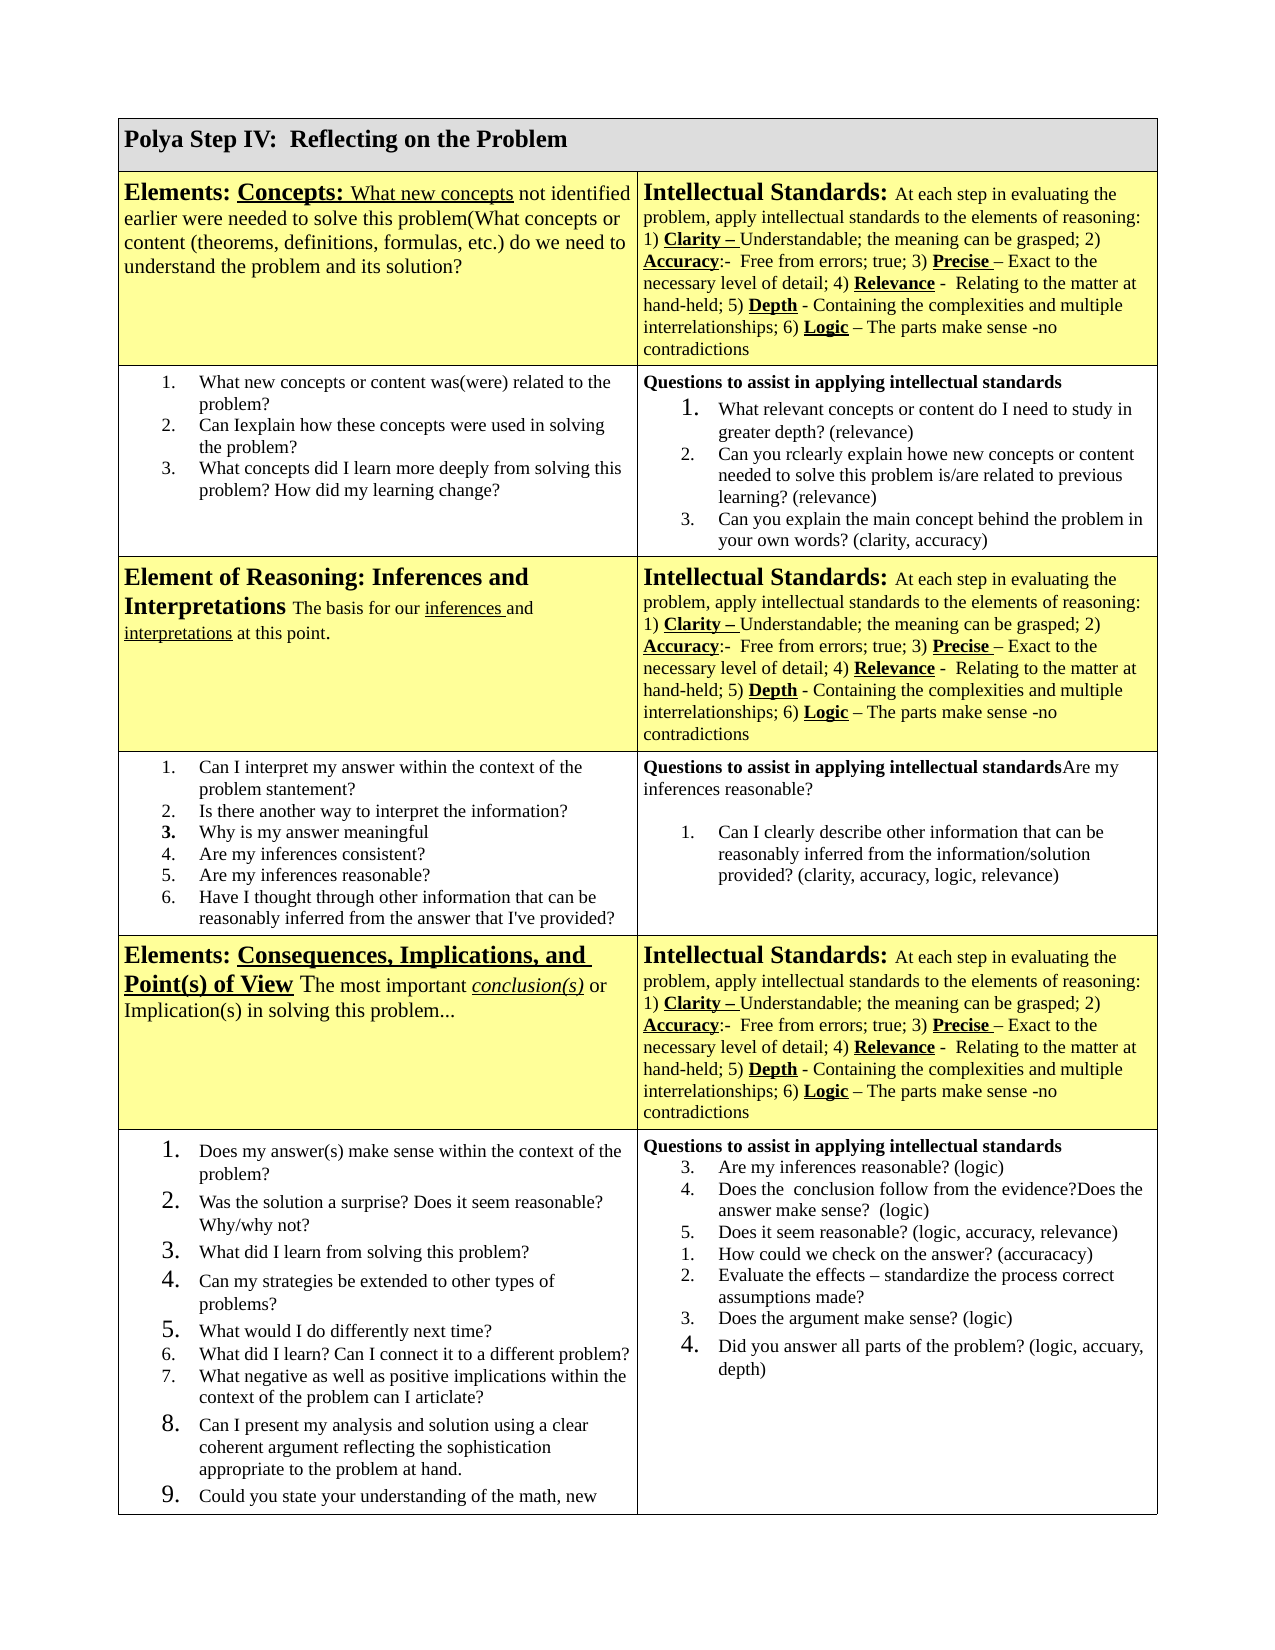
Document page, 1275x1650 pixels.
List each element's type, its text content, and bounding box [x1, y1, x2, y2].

table_cell Elements: Consequences, Implications, and Point(s) of View The most important conclusion(s) or Implication(s) in solving this problem... [119, 936, 637, 1129]
table_cell Does my answer(s) make sense within the context of the problem? Was the solution a surprise? Does it seem reasonable? Why/why not? What did I learn from solving this problem? Can my strategies be extended to other types of problems? What would I do differently next time? What did I learn? Can I connect it to a different problem? What negative as well as positive implications within the context of the problem can I articlate? Can I present my analysis and solution using a clear coherent argument reflecting the sophistication appropriate to the problem at hand. Could you state your understanding of the math, new math terms, ideas, or processes in my reasoning? Did the plan work? Discuss the process to understand important contributors Can I remember what I did? (write out strategies and check against actual documentation of work). What new connections between content did Iou learn from solving the problem?Can I and different strategies that I would consider using for a similar problem? Can I make up a similar problem and solve the problem with the same or similar problem solving strategies Can I explain special features used (e.g. pictures – show how features may influence approach)? Cand I verify conclusion in different ways – different pathway? Can I make well-reasoned conclusions and solutions – testing them against relevant criteria and standards What were the benefits in solving the problem (technical, social, environments, ethical)? Can you interpret your work in a practical or meaningful way? [119, 1130, 637, 1514]
table_cell Intellectual Standards: At each step in evaluating the problem, apply intellectual standards to the elements of reasoning: 1) Clarity – Understandable; the meaning can be grasped; 2) Accuracy:- Free from errors; true; 3) Precise – Exact to the necessary level of detail; 4) Relevance - Relating to the matter at hand-held; 5) Depth - Containing the complexities and multiple interrelationships; 6) Logic – The parts make sense -no contradictions [638, 172, 1157, 365]
table_header Polya Step IV: Reflecting on the Problem [119, 119, 1157, 171]
table_cell Elements: Concepts: What new concepts not identified earlier were needed to solve this problem(What concepts or content (theorems, definitions, formulas, etc.) do we need to understand the problem and its solution? [119, 172, 637, 365]
table_cell Questions to assist in applying intellectual standardsAre my inferences reasonable? Can I clearly describe other information that can be reasonably inferred from the information/solution provided? (clarity, accuracy, logic, relevance) [638, 752, 1157, 934]
table_cell What new concepts or content was(were) related to the problem? Can Iexplain how these concepts were used in solving the problem? What concepts did I learn more deeply from solving this problem? How did my learning change? [119, 366, 637, 556]
table_cell Element of Reasoning: Inferences and Interpretations The basis for our inferences and interpretations at this point. [119, 557, 637, 751]
table_cell Questions to assist in applying intellectual standards What relevant concepts or content do I need to study in greater depth? (relevance) Can you rclearly explain howe new concepts or content needed to solve this problem is/are related to previous learning? (relevance) Can you explain the main concept behind the problem in your own words? (clarity, accuracy) [638, 366, 1157, 556]
table_cell Intellectual Standards: At each step in evaluating the problem, apply intellectual standards to the elements of reasoning: 1) Clarity – Understandable; the meaning can be grasped; 2) Accuracy:- Free from errors; true; 3) Precise – Exact to the necessary level of detail; 4) Relevance - Relating to the matter at hand-held; 5) Depth - Containing the complexities and multiple interrelationships; 6) Logic – The parts make sense -no contradictions [638, 936, 1157, 1129]
table_cell Intellectual Standards: At each step in evaluating the problem, apply intellectual standards to the elements of reasoning: 1) Clarity – Understandable; the meaning can be grasped; 2) Accuracy:- Free from errors; true; 3) Precise – Exact to the necessary level of detail; 4) Relevance - Relating to the matter at hand-held; 5) Depth - Containing the complexities and multiple interrelationships; 6) Logic – The parts make sense -no contradictions [638, 557, 1157, 751]
table_cell Can I interpret my answer within the context of the problem stantement? Is there another way to interpret the information? Why is my answer meaningful Are my inferences consistent? Are my inferences reasonable? Have I thought through other information that can be reasonably inferred from the answer that I've provided? [119, 752, 637, 934]
table_cell Questions to assist in applying intellectual standards Are my inferences reasonable? (logic) Does the conclusion follow from the evidence?Does the answer make sense? (logic) Does it seem reasonable? (logic, accuracy, relevance) How could we check on the answer? (accuracacy) Evaluate the effects – standardize the process correct assumptions made? Does the argument make sense? (logic) Did you answer all parts of the problem? (logic, accuary, depth) [638, 1130, 1157, 1514]
